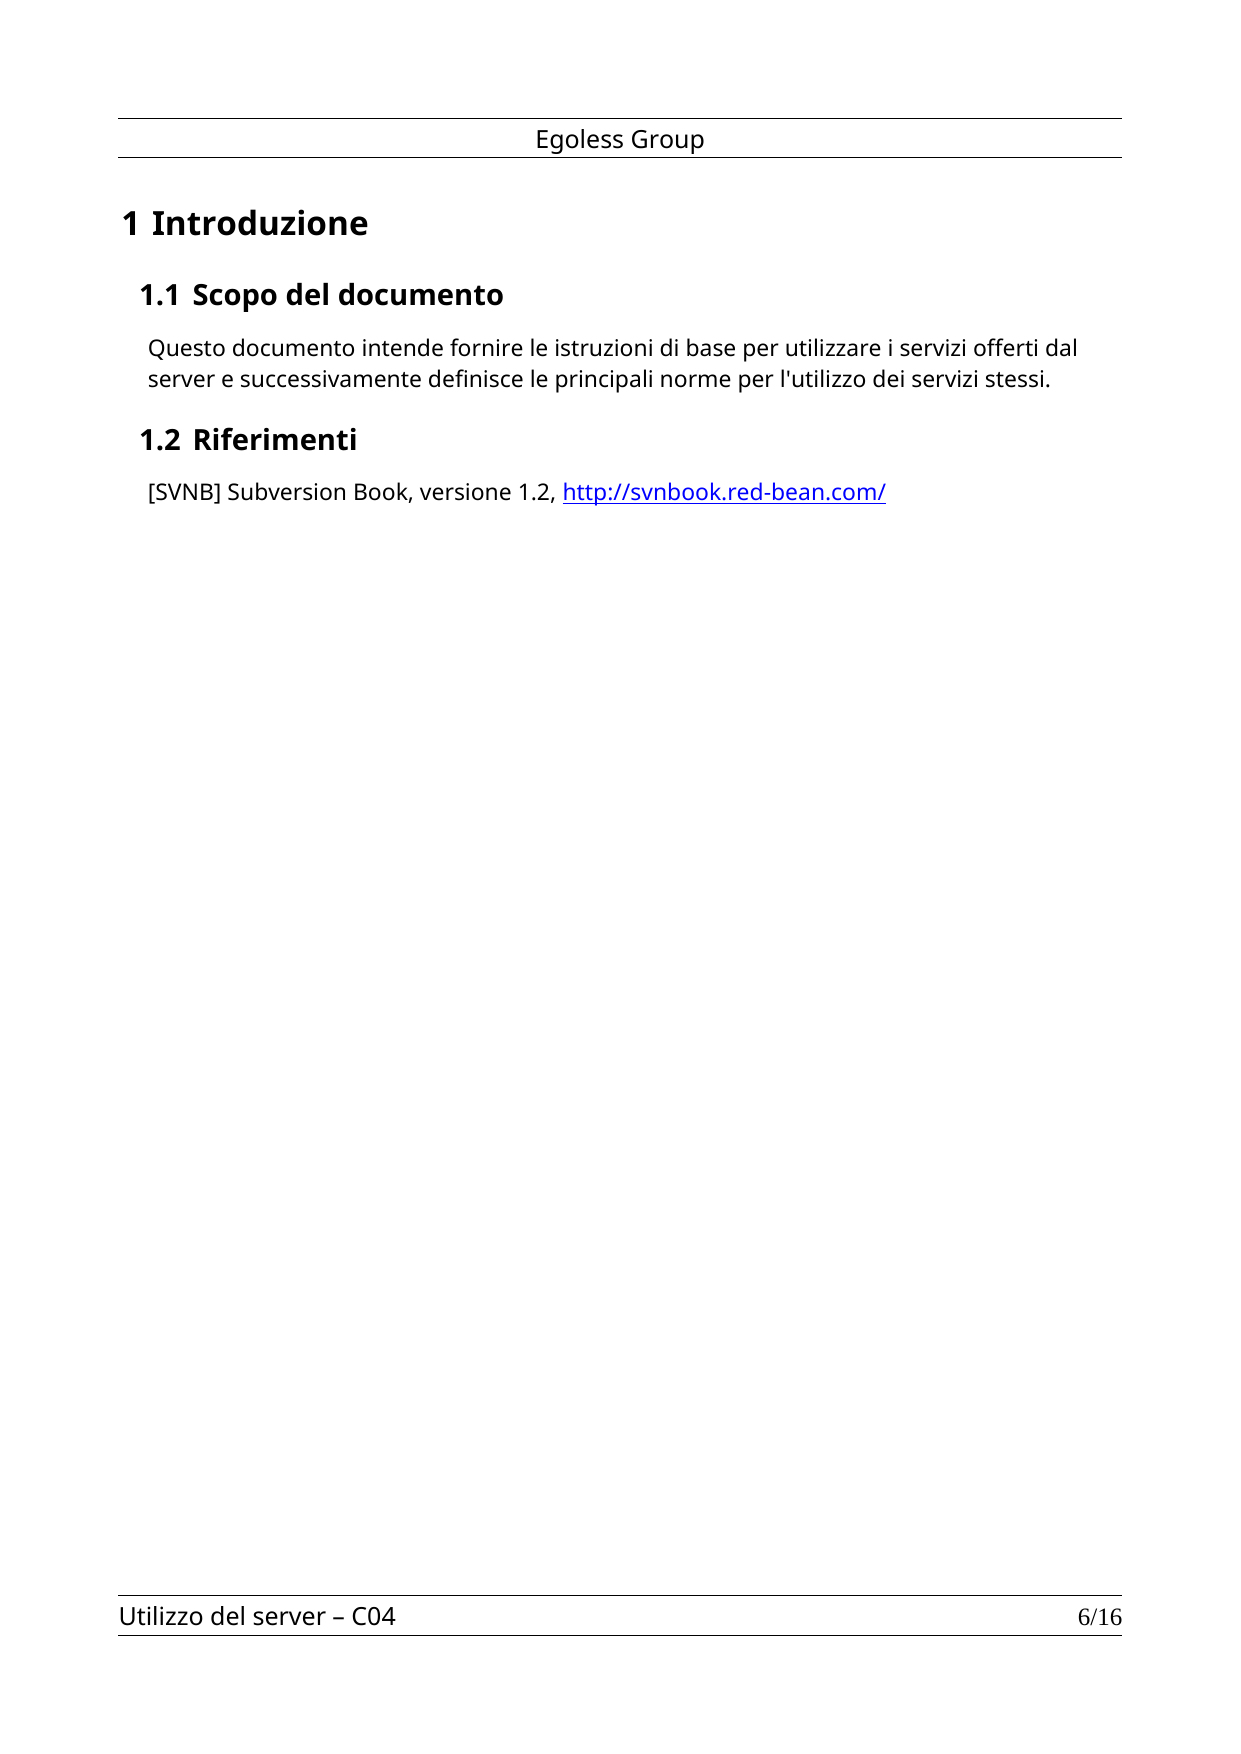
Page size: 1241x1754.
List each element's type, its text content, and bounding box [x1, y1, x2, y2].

subtitle Scopo del documento [139, 274, 1122, 314]
subtitle Riferimenti [139, 419, 1122, 458]
text [SVNB] Subversion Book, versione 1.2, http://svnbook.red-bean.com/ [148, 476, 1122, 507]
subtitle Introduzione [121, 200, 1122, 245]
text Questo documento intende fornire le istruzioni di base per utilizzare i servizi offerti dal server e successivamente definisce le principali norme per l'utilizzo dei servizi stessi. [148, 332, 1122, 394]
